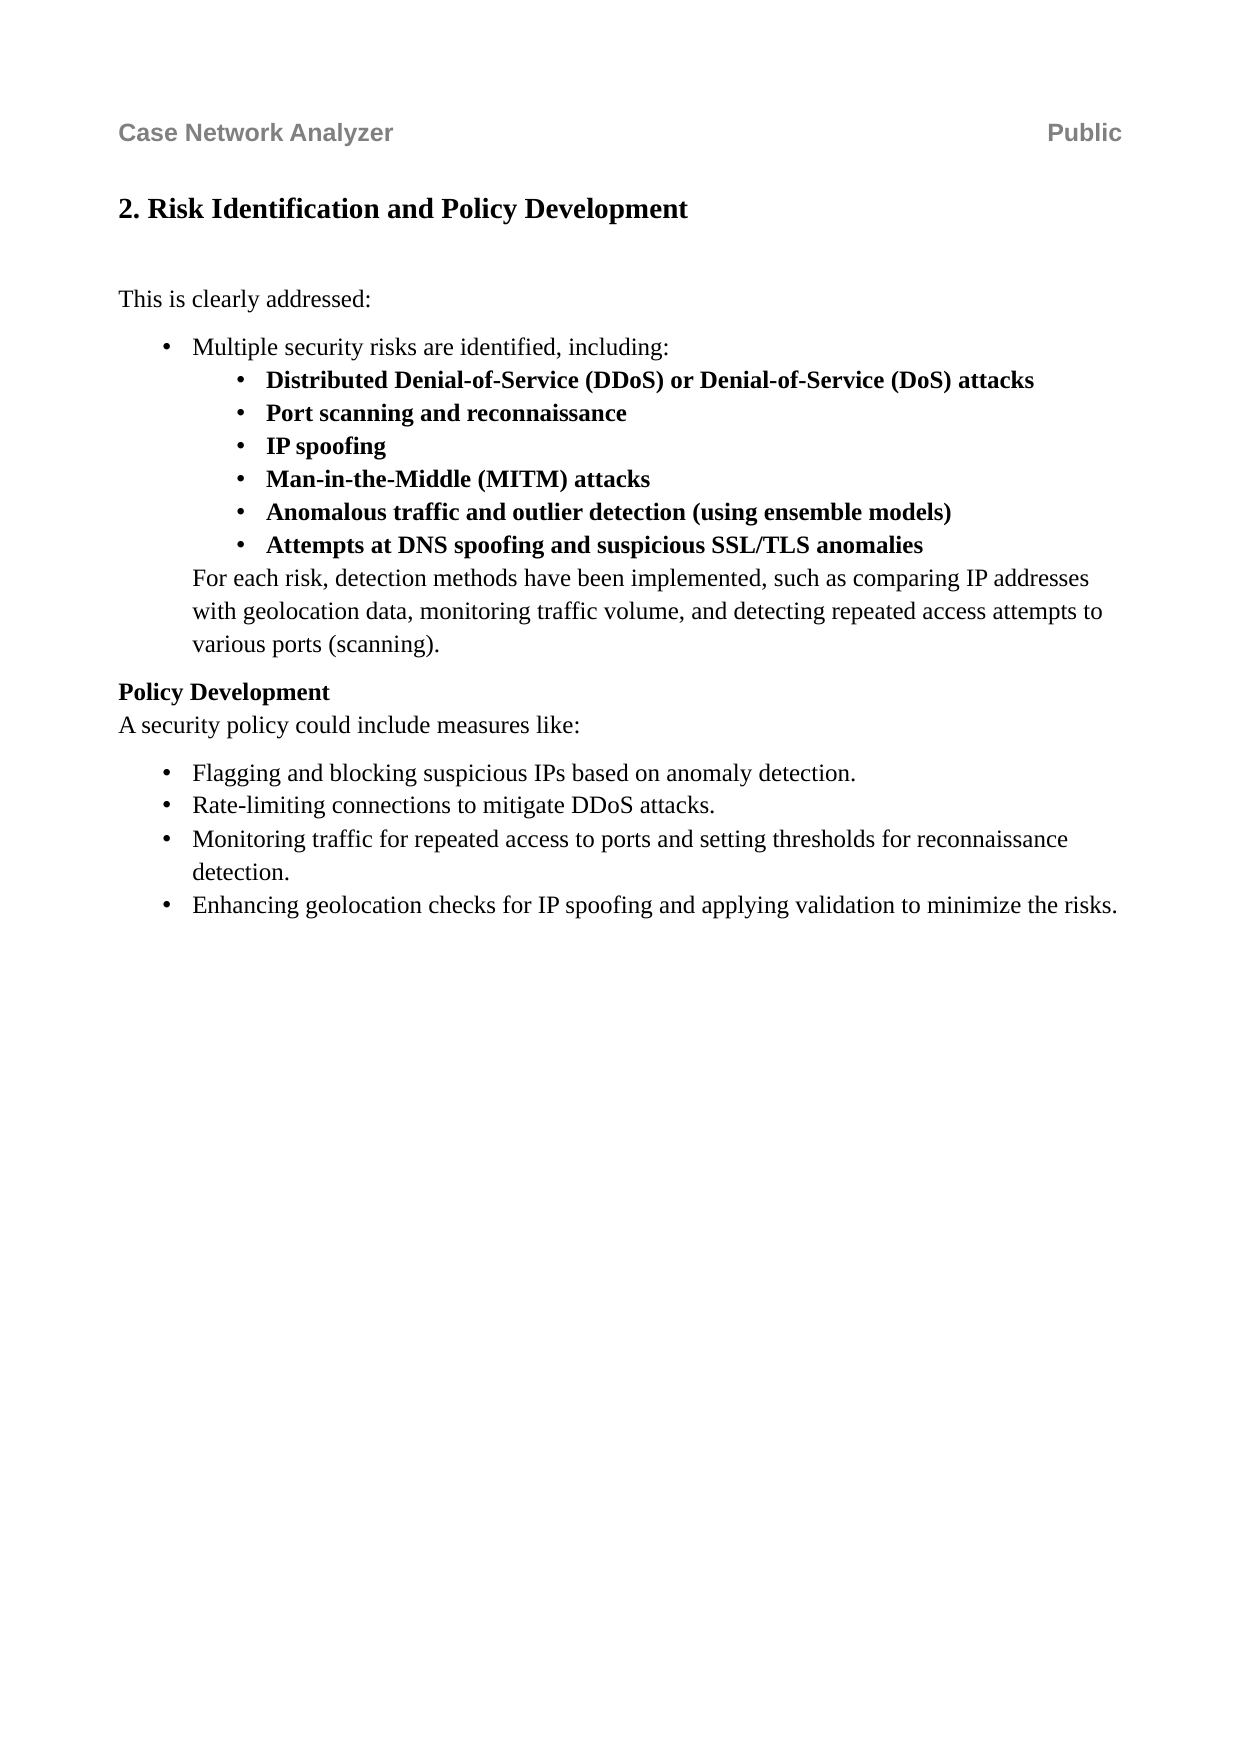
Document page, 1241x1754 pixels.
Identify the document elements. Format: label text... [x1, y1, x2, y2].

list Anomalous traffic and outlier detection (using ensemble models) [236, 497, 1122, 526]
list Flagging and blocking suspicious IPs based on anomaly detection. [162, 758, 1122, 786]
text This is clearly addressed: [118, 284, 1122, 313]
list Man-in-the-Middle (MITM) attacks [236, 464, 1122, 493]
text Policy Development A security policy could include measures like: [118, 677, 1122, 739]
list Rate-limiting connections to mitigate DDoS attacks. [162, 791, 1122, 819]
list For each risk, detection methods have been implemented, such as comparing IP addresses with geolocation data, monitoring traffic volume, and detecting repeated access attempts to various ports (scanning). [162, 563, 1122, 658]
list Distributed Denial-of-Service (DDoS) or Denial-of-Service (DoS) attacks [236, 365, 1122, 394]
list Monitoring traffic for repeated access to ports and setting thresholds for reconnaissance detection. [162, 824, 1122, 885]
list Enhancing geolocation checks for IP spoofing and applying validation to minimize the risks. [162, 890, 1122, 918]
list IP spoofing [236, 431, 1122, 460]
subtitle 2. Risk Identification and Policy Development [118, 191, 1122, 224]
list Attempts at DNS spoofing and suspicious SSL/TLS anomalies [236, 530, 1122, 559]
list Multiple security risks are identified, including: [162, 332, 1122, 361]
list Port scanning and reconnaissance [236, 398, 1122, 427]
